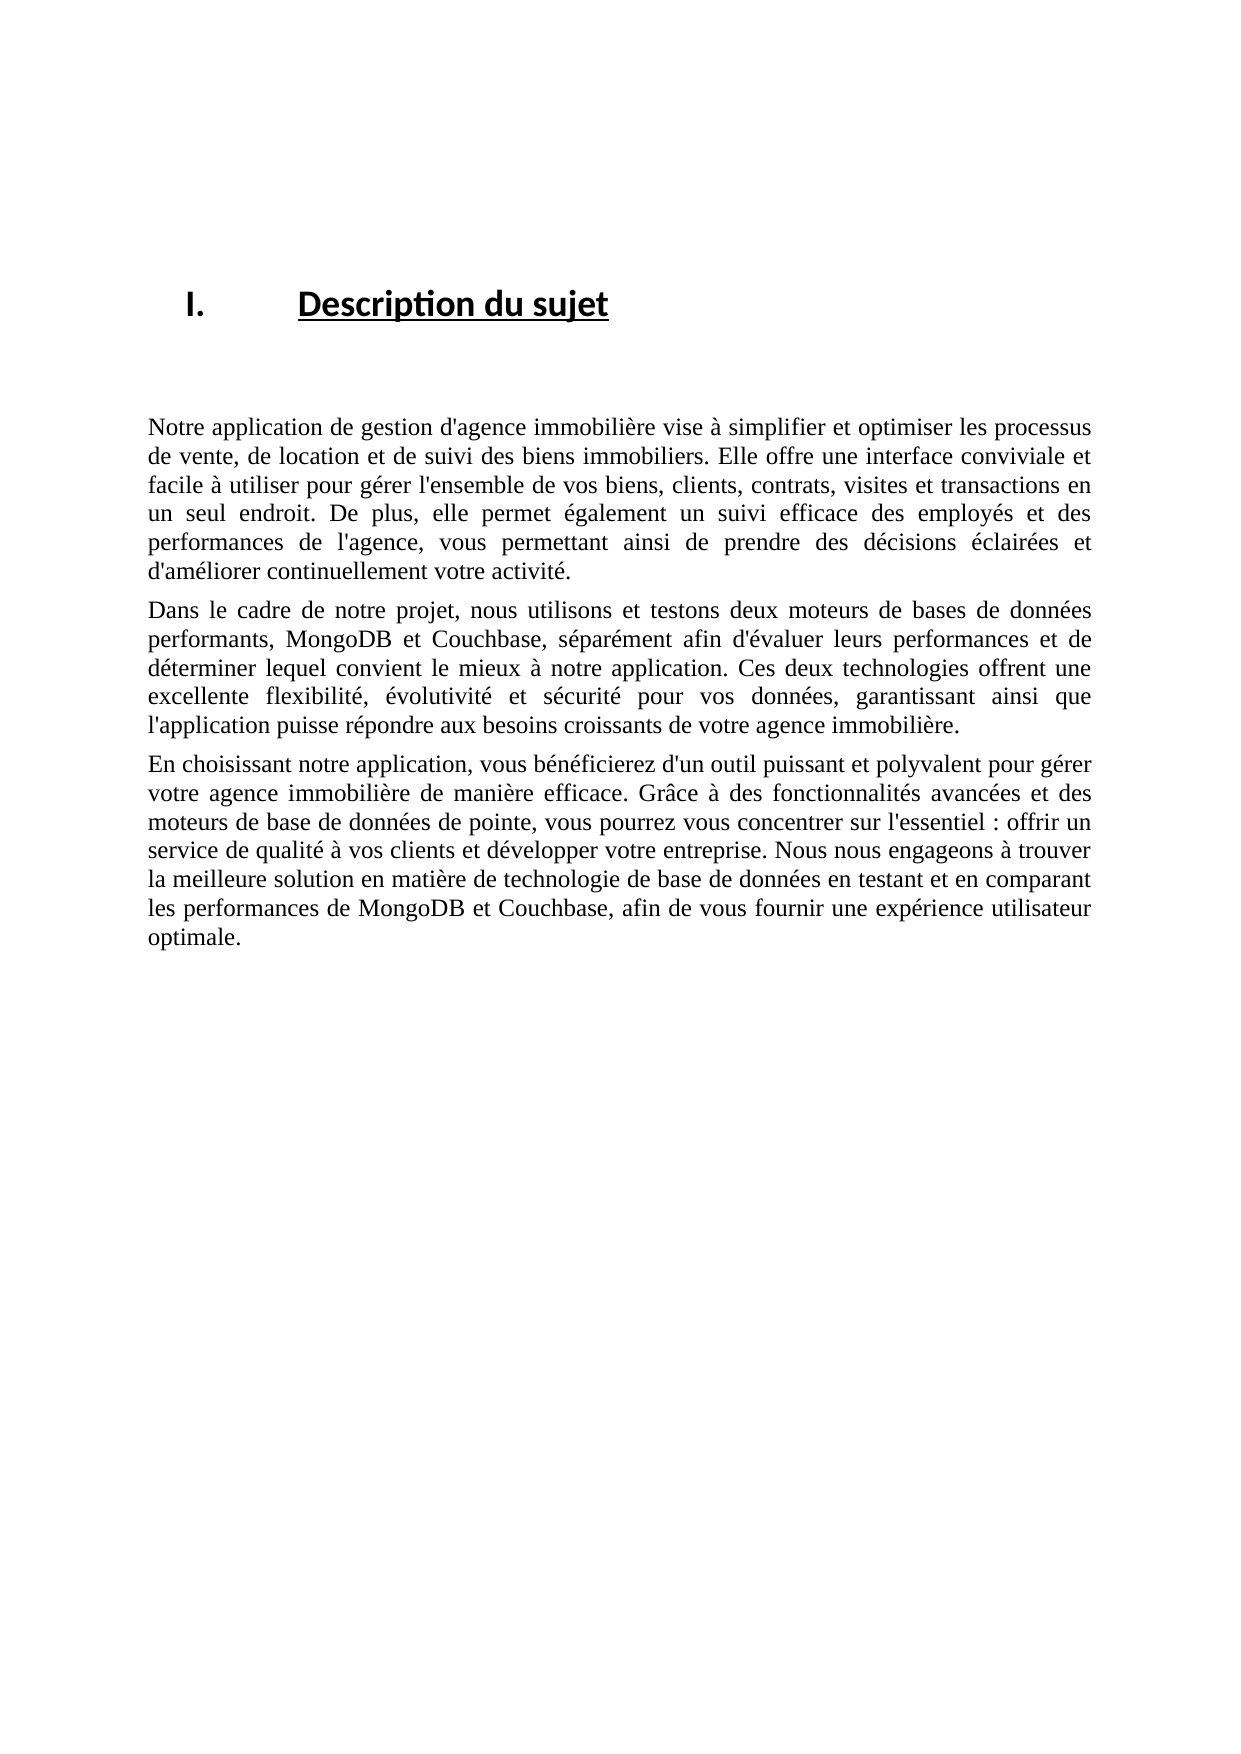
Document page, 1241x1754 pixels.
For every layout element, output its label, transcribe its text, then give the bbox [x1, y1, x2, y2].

list Description du sujet [185, 280, 1093, 326]
text Dans le cadre de notre projet, nous utilisons et testons deux moteurs de bases de données performants, MongoDB et Couchbase, séparément afin d'évaluer leurs performances et de déterminer lequel convient le mieux à notre application. Ces deux technologies offrent une excellente flexibilité, évolutivité et sécurité pour vos données, garantissant ainsi que l'application puisse répondre aux besoins croissants de votre agence immobilière. [148, 595, 1093, 739]
text En choisissant notre application, vous bénéficierez d'un outil puissant et polyvalent pour gérer votre agence immobilière de manière efficace. Grâce à des fonctionnalités avancées et des moteurs de base de données de pointe, vous pourrez vous concentrer sur l'essentiel : offrir un service de qualité à vos clients et développer votre entreprise. Nous nous engageons à trouver la meilleure solution en matière de technologie de base de données en testant et en comparant les performances de MongoDB et Couchbase, afin de vous fournir une expérience utilisateur optimale. [148, 749, 1093, 951]
text Notre application de gestion d'agence immobilière vise à simplifier et optimiser les processus de vente, de location et de suivi des biens immobiliers. Elle offre une interface conviviale et facile à utiliser pour gérer l'ensemble de vos biens, clients, contrats, visites et transactions en un seul endroit. De plus, elle permet également un suivi efficace des employés et des performances de l'agence, vous permettant ainsi de prendre des décisions éclairées et d'améliorer continuellement votre activité. [148, 412, 1093, 585]
